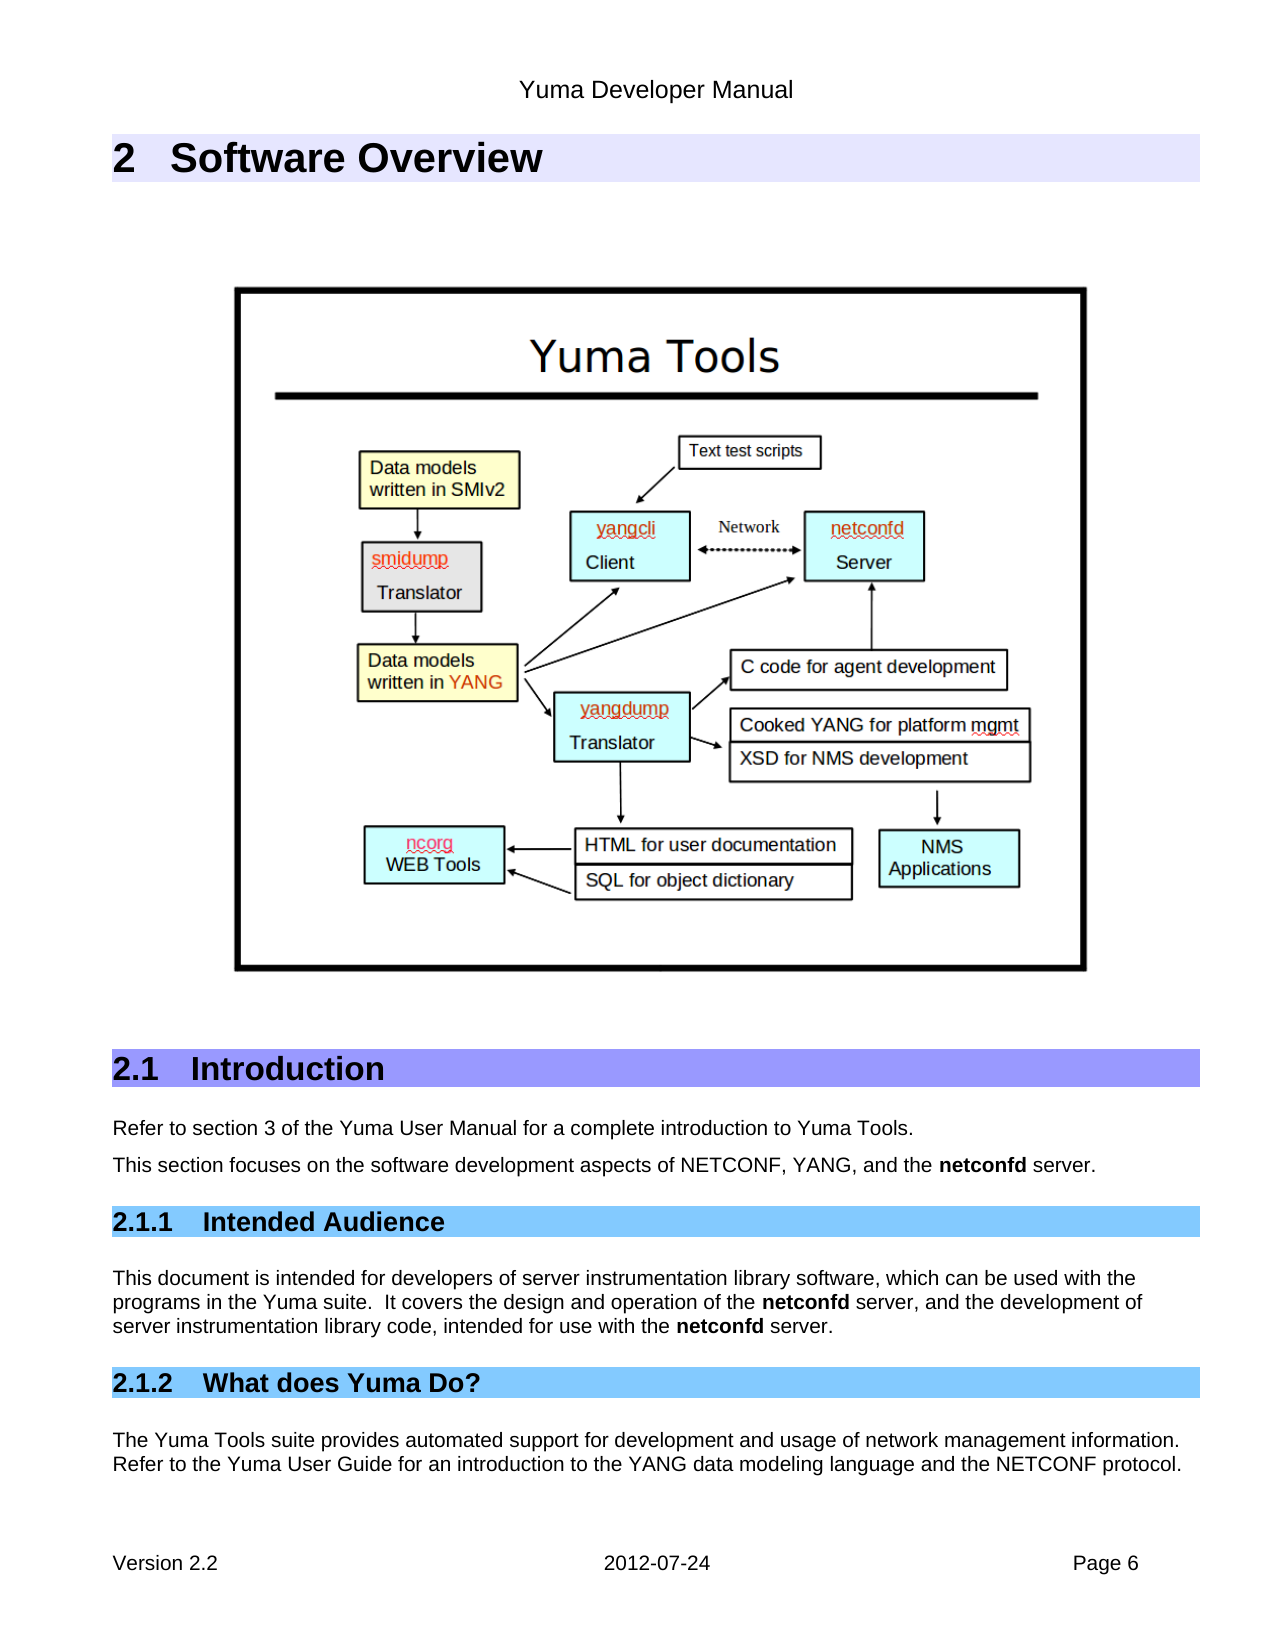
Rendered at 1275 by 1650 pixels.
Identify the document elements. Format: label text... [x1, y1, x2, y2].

subtitle What does Yuma Do? [112, 1367, 1200, 1398]
subtitle Software Overview [112, 134, 1200, 182]
picture [170, 246, 1143, 996]
subtitle Introduction [112, 1049, 1200, 1087]
subtitle Intended Audience [112, 1206, 1200, 1237]
text This section focuses on the software development aspects of NETCONF, YANG, and the netconfd server. [112, 1153, 1200, 1177]
text The Yuma Tools suite provides automated support for development and usage of network management information. Refer to the Yuma User Guide for an introduction to the YANG data modeling language and the NETCONF protocol. [112, 1428, 1200, 1476]
text This document is intended for developers of server instrumentation library software, which can be used with the programs in the Yuma suite. It covers the design and operation of the netconfd server, and the development of server instrumentation library code, intended for use with the netconfd server. [112, 1266, 1200, 1338]
text Refer to section 3 of the Yuma User Manual for a complete introduction to Yuma Tools. [112, 1116, 1200, 1140]
